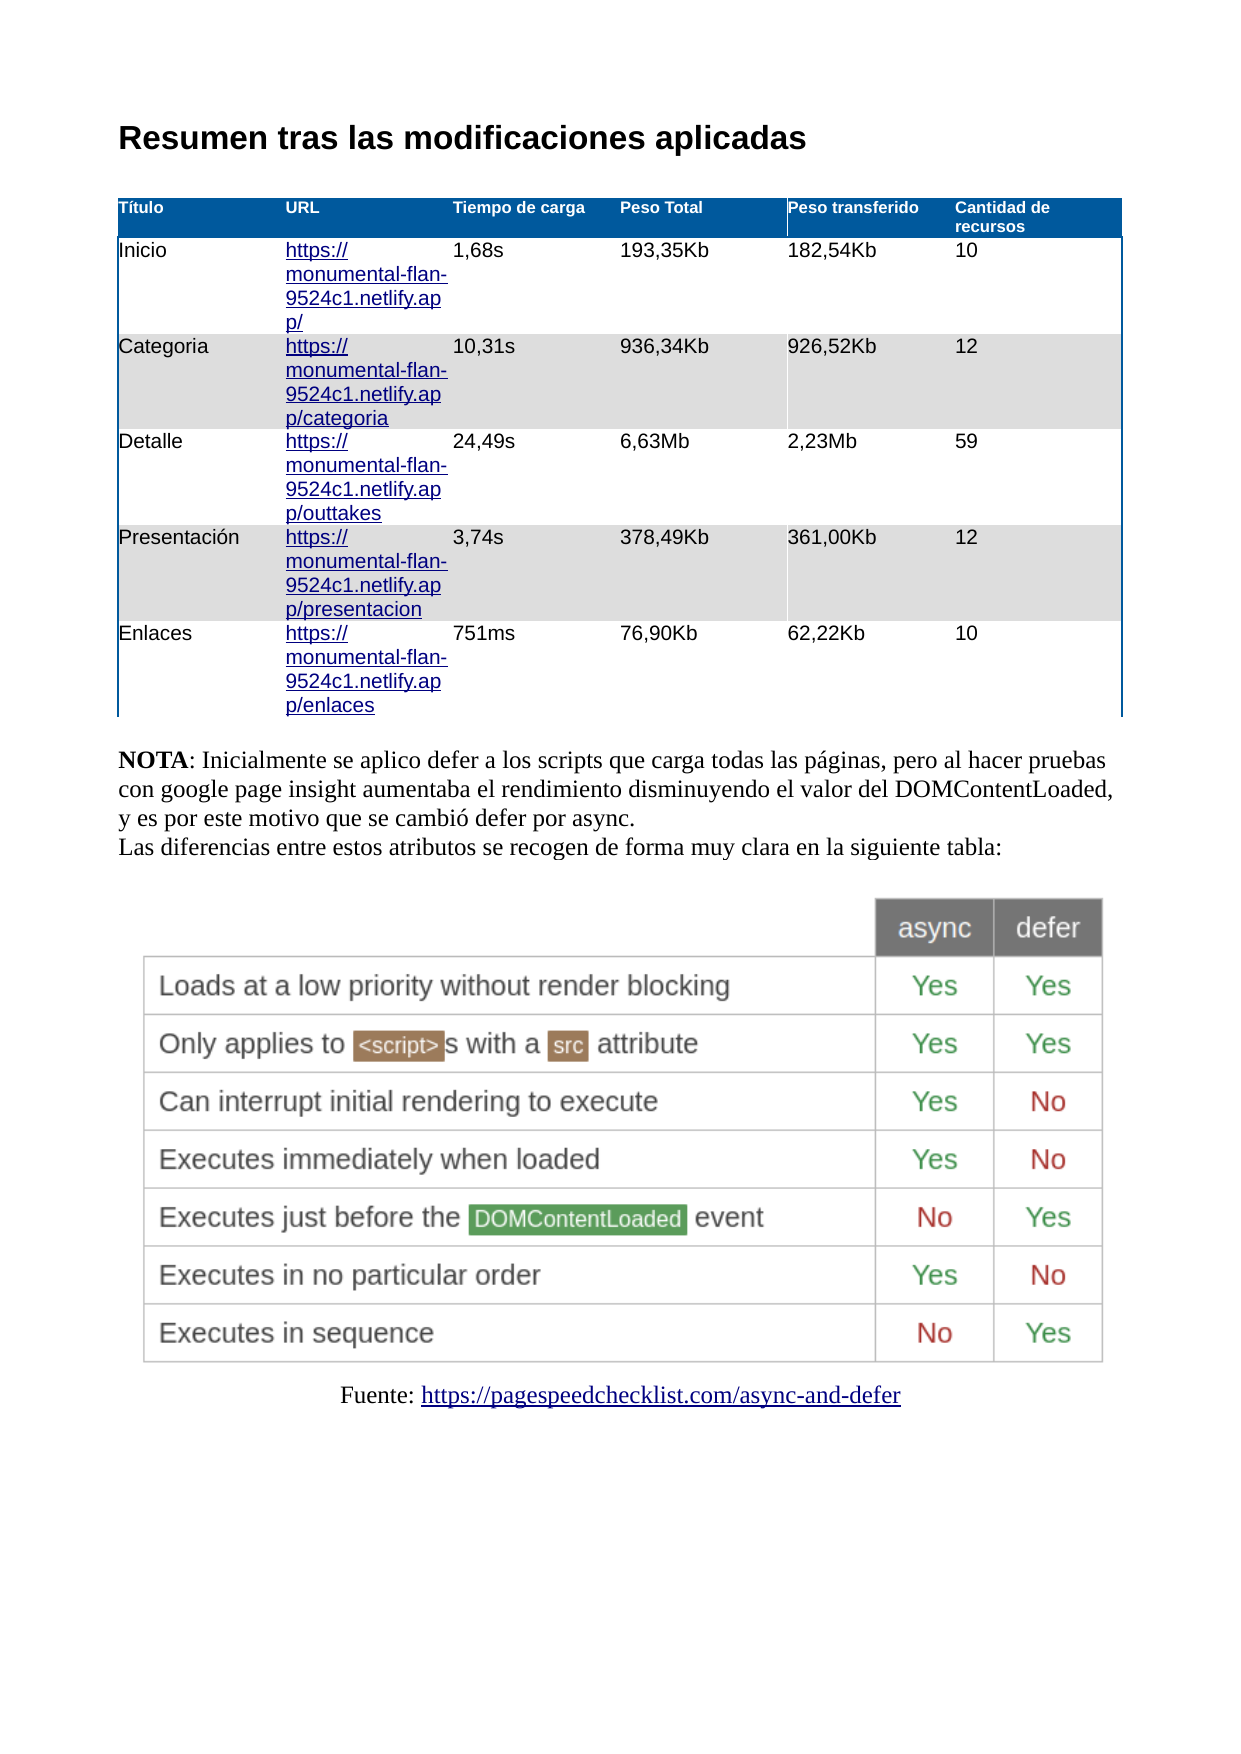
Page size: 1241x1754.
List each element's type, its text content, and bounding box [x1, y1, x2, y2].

table_header Cantidad de recursos [955, 198, 1122, 236]
table_cell 378,49Kb [620, 525, 787, 621]
table_header URL [285, 198, 453, 236]
table_cell 751ms [453, 621, 620, 717]
table_cell 6,63Mb [620, 429, 787, 525]
table_cell 76,90Kb [620, 621, 787, 717]
table_cell https://monumental-flan-9524c1.netlify.app/categoria [285, 334, 453, 429]
table_cell Categoria [119, 334, 285, 429]
table_cell 10 [955, 238, 1121, 333]
table_header Peso transferido [788, 198, 955, 236]
table_cell 936,34Kb [620, 334, 787, 429]
table_cell 12 [955, 334, 1121, 429]
table_cell https://monumental-flan-9524c1.netlify.app/enlaces [285, 621, 453, 717]
table_cell 2,23Mb [788, 429, 955, 525]
table_cell 361,00Kb [788, 525, 955, 621]
table_cell https://monumental-flan-9524c1.netlify.app/presentacion [285, 525, 453, 621]
table_cell Presentación [119, 525, 285, 621]
table_cell Detalle [119, 429, 285, 525]
table_cell 1,68s [453, 238, 620, 333]
table_cell https://monumental-flan-9524c1.netlify.app/outtakes [285, 429, 453, 525]
table_cell Enlaces [119, 621, 285, 717]
text Fuente: https://pagespeedchecklist.com/async-and-defer [118, 1381, 1122, 1409]
table_header Peso Total [620, 198, 787, 236]
table_cell 10 [955, 621, 1121, 717]
table_cell Inicio [119, 238, 285, 333]
table_cell 10,31s [453, 334, 620, 429]
table_cell https://monumental-flan-9524c1.netlify.app/ [285, 238, 453, 333]
table_header Tiempo de carga [453, 198, 620, 236]
table_cell 24,49s [453, 429, 620, 525]
table_cell 12 [955, 525, 1121, 621]
table_cell 193,35Kb [620, 238, 787, 333]
text NOTA: Inicialmente se aplico defer a los scripts que carga todas las páginas, pero al hacer pruebas con google page insight aumentaba el rendimiento disminuyendo el valor del DOMContentLoaded, y es por este motivo que se cambió defer por async. [118, 746, 1122, 832]
table_cell 59 [955, 429, 1121, 525]
table_header Título [118, 198, 285, 236]
table_cell 62,22Kb [788, 621, 955, 717]
text Las diferencias entre estos atributos se recogen de forma muy clara en la siguiente tabla: [118, 832, 1122, 860]
table_cell 3,74s [453, 525, 620, 621]
table_cell 182,54Kb [788, 238, 955, 333]
picture [118, 860, 1123, 1381]
table_cell 926,52Kb [788, 334, 955, 429]
subtitle Resumen tras las modificaciones aplicadas [118, 118, 1122, 157]
